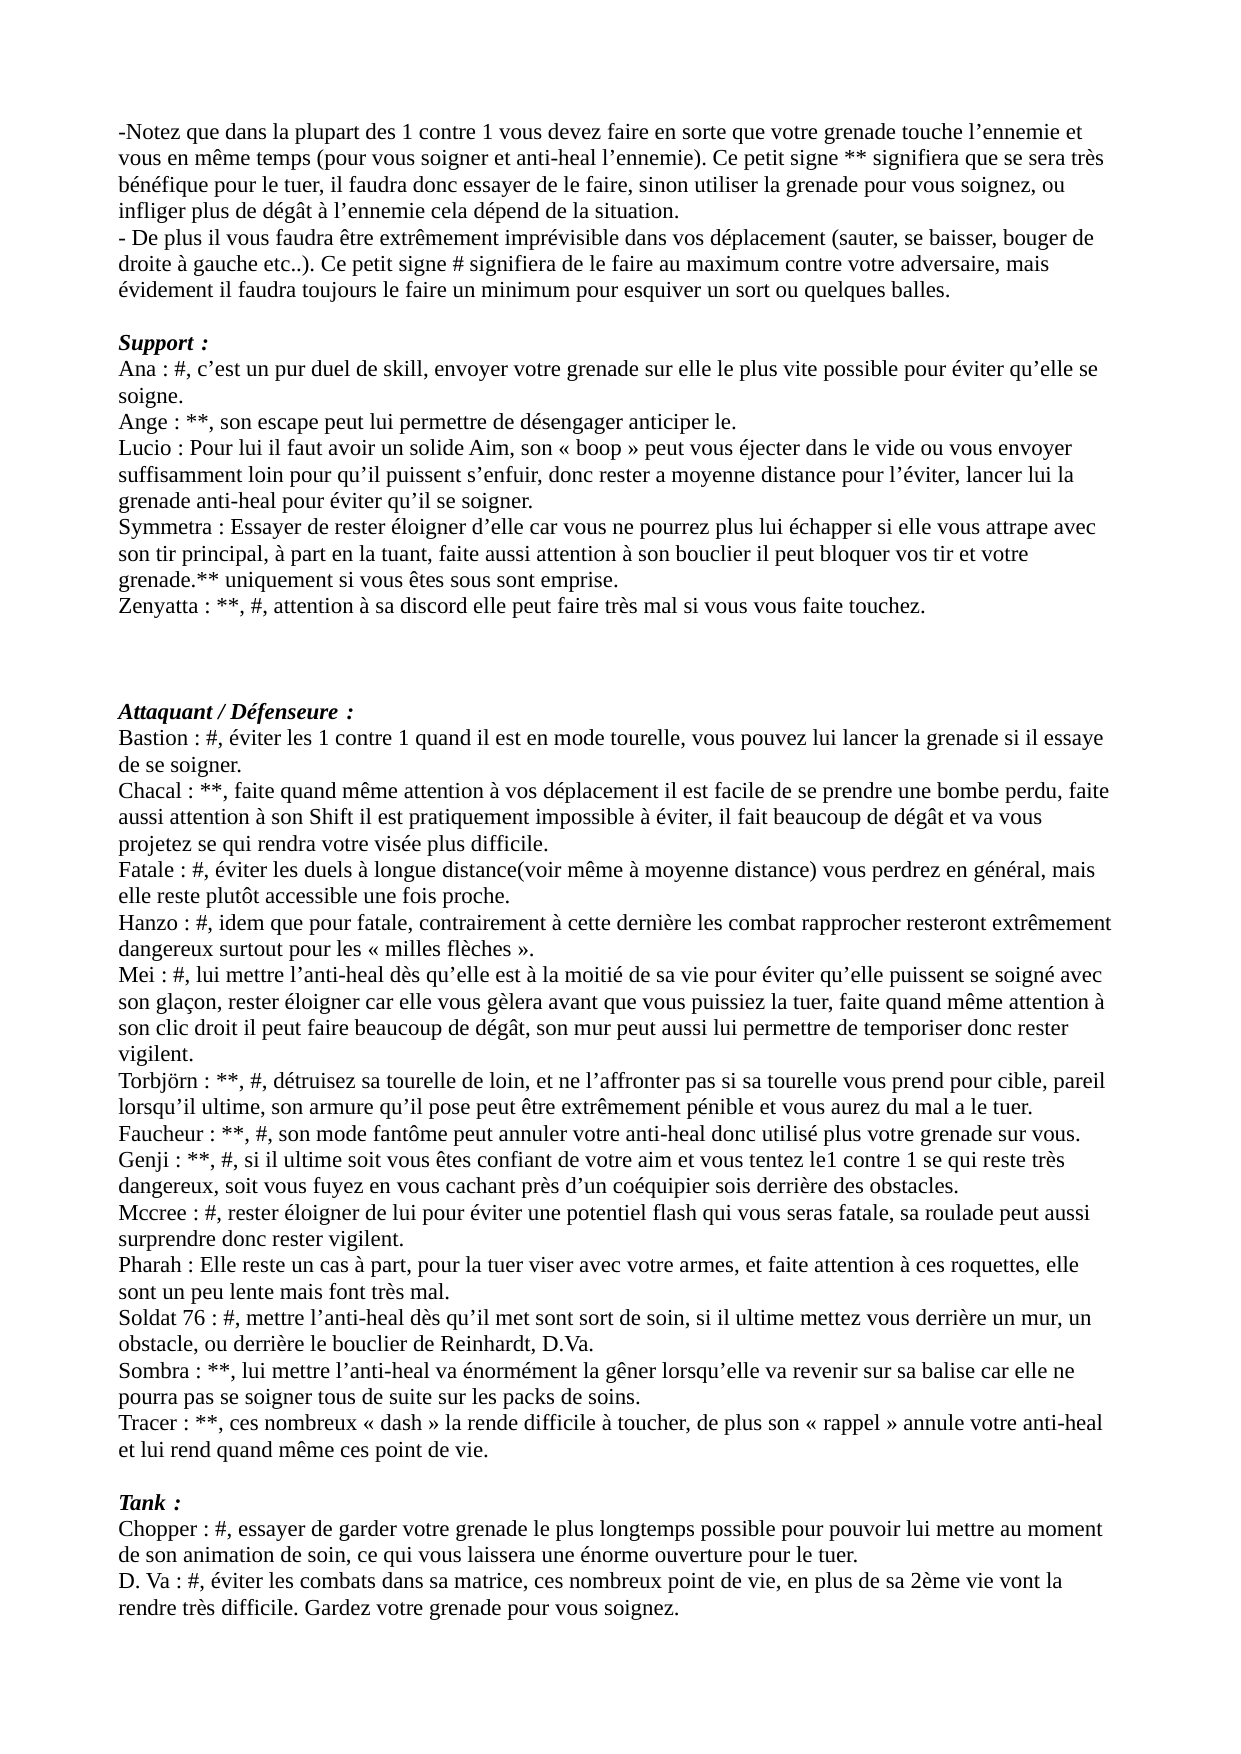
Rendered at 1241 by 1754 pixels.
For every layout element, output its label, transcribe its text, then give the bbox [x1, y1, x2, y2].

text Faucheur : **, #, son mode fantôme peut annuler votre anti-heal donc utilisé plus votre grenade sur vous. [118, 1119, 1122, 1146]
text Zenyatta : **, #, attention à sa discord elle peut faire très mal si vous vous faite touchez. [118, 592, 1122, 619]
text Ana : #, c’est un pur duel de skill, envoyer votre grenade sur elle le plus vite possible pour éviter qu’elle se soigne. [118, 355, 1122, 408]
text Attaquant / Défenseure : [118, 698, 1122, 724]
text Ange : **, son escape peut lui permettre de désengager anticiper le. [118, 408, 1122, 434]
text Support : [118, 329, 1122, 355]
text Bastion : #, éviter les 1 contre 1 quand il est en mode tourelle, vous pouvez lui lancer la grenade si il essaye de se soigner. [118, 724, 1122, 777]
text - De plus il vous faudra être extrêmement imprévisible dans vos déplacement (sauter, se baisser, bouger de droite à gauche etc..). Ce petit signe # signifiera de le faire au maximum contre votre adversaire, mais évidement il faudra toujours le faire un minimum pour esquiver un sort ou quelques balles. [118, 223, 1122, 303]
text Fatale : #, éviter les duels à longue distance(voir même à moyenne distance) vous perdrez en général, mais elle reste plutôt accessible une fois proche. [118, 856, 1122, 909]
text Soldat 76 : #, mettre l’anti-heal dès qu’il met sont sort de soin, si il ultime mettez vous derrière un mur, un obstacle, ou derrière le bouclier de Reinhardt, D.Va. [118, 1304, 1122, 1357]
text Mei : #, lui mettre l’anti-heal dès qu’elle est à la moitié de sa vie pour éviter qu’elle puissent se soigné avec son glaçon, rester éloigner car elle vous gèlera avant que vous puissiez la tuer, faite quand même attention à son clic droit il peut faire beaucoup de dégât, son mur peut aussi lui permettre de temporiser donc rester vigilent. [118, 961, 1122, 1067]
text D. Va : #, éviter les combats dans sa matrice, ces nombreux point de vie, en plus de sa 2ème vie vont la rendre très difficile. Gardez votre grenade pour vous soignez. [118, 1568, 1122, 1620]
text -Notez que dans la plupart des 1 contre 1 vous devez faire en sorte que votre grenade touche l’ennemie et vous en même temps (pour vous soigner et anti-heal l’ennemie). Ce petit signe ** signifiera que se sera très bénéfique pour le tuer, il faudra donc essayer de le faire, sinon utiliser la grenade pour vous soignez, ou infliger plus de dégât à l’ennemie cela dépend de la situation. [118, 118, 1122, 223]
text Mccree : #, rester éloigner de lui pour éviter une potentiel flash qui vous seras fatale, sa roulade peut aussi surprendre donc rester vigilent. [118, 1199, 1122, 1251]
text Symmetra : Essayer de rester éloigner d’elle car vous ne pourrez plus lui échapper si elle vous attrape avec son tir principal, à part en la tuant, faite aussi attention à son bouclier il peut bloquer vos tir et votre grenade.** uniquement si vous êtes sous sont emprise. [118, 513, 1122, 592]
text Pharah : Elle reste un cas à part, pour la tuer viser avec votre armes, et faite attention à ces roquettes, elle sont un peu lente mais font très mal. [118, 1251, 1122, 1304]
text Genji : **, #, si il ultime soit vous êtes confiant de votre aim et vous tentez le1 contre 1 se qui reste très dangereux, soit vous fuyez en vous cachant près d’un coéquipier sois derrière des obstacles. [118, 1146, 1122, 1199]
text Tank : [118, 1488, 1122, 1515]
text Sombra : **, lui mettre l’anti-heal va énormément la gêner lorsqu’elle va revenir sur sa balise car elle ne pourra pas se soigner tous de suite sur les packs de soins. [118, 1357, 1122, 1409]
text Lucio : Pour lui il faut avoir un solide Aim, son « boop » peut vous éjecter dans le vide ou vous envoyer suffisamment loin pour qu’il puissent s’enfuir, donc rester a moyenne distance pour l’éviter, lancer lui la grenade anti-heal pour éviter qu’il se soigner. [118, 434, 1122, 513]
text Chopper : #, essayer de garder votre grenade le plus longtemps possible pour pouvoir lui mettre au moment de son animation de soin, ce qui vous laissera une énorme ouverture pour le tuer. [118, 1515, 1122, 1568]
text Chacal : **, faite quand même attention à vos déplacement il est facile de se prendre une bombe perdu, faite aussi attention à son Shift il est pratiquement impossible à éviter, il fait beaucoup de dégât et va vous projetez se qui rendra votre visée plus difficile. [118, 777, 1122, 856]
text Hanzo : #, idem que pour fatale, contrairement à cette dernière les combat rapprocher resteront extrêmement dangereux surtout pour les « milles flèches ». [118, 909, 1122, 961]
text Torbjörn : **, #, détruisez sa tourelle de loin, et ne l’affronter pas si sa tourelle vous prend pour cible, pareil lorsqu’il ultime, son armure qu’il pose peut être extrêmement pénible et vous aurez du mal a le tuer. [118, 1067, 1122, 1119]
text Tracer : **, ces nombreux « dash » la rende difficile à toucher, de plus son « rappel » annule votre anti-heal et lui rend quand même ces point de vie. [118, 1409, 1122, 1462]
